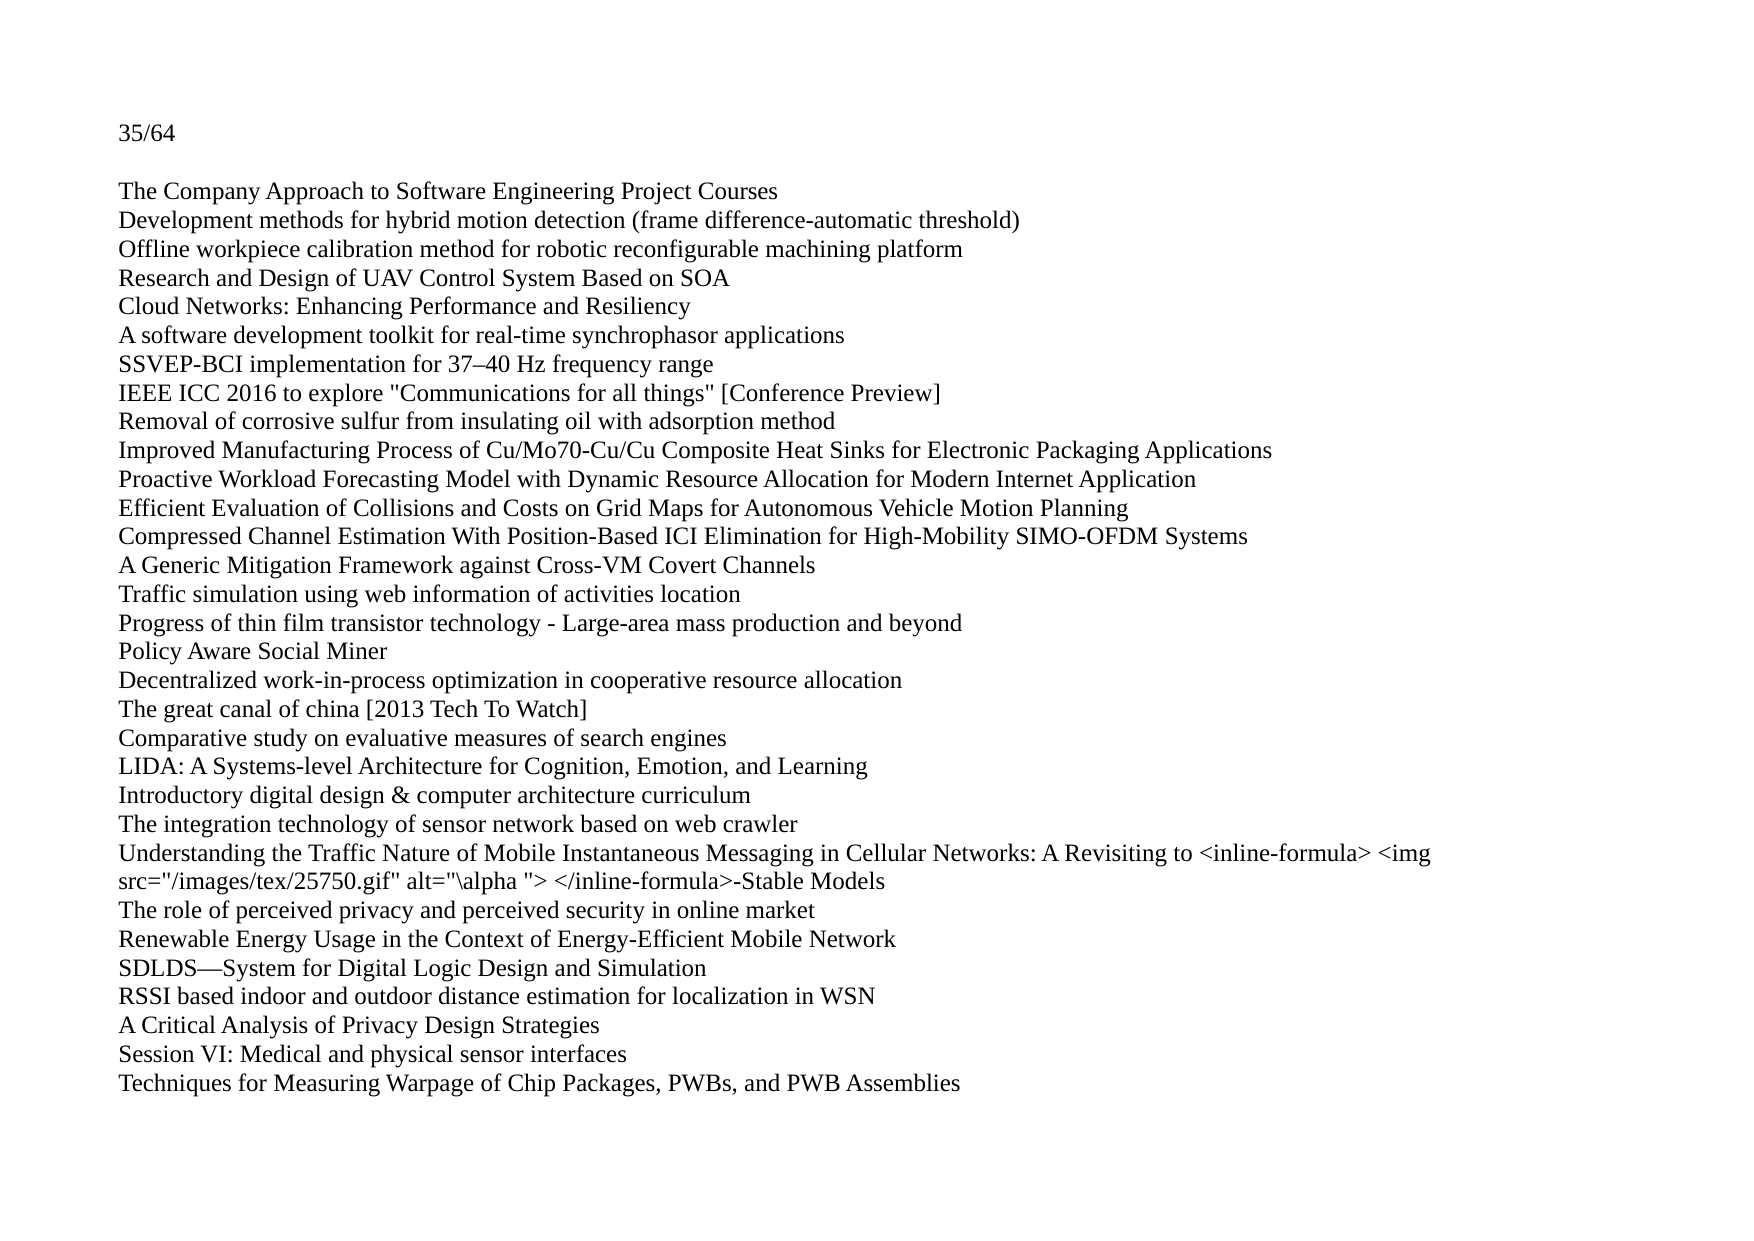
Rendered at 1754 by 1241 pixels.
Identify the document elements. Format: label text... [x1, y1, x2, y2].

text Improved Manufacturing Process of Cu/Mo70-Cu/Cu Composite Heat Sinks for Electronic Packaging Applications [118, 435, 1636, 464]
text A software development toolkit for real-time synchrophasor applications [118, 320, 1636, 349]
text Traffic simulation using web information of activities location [118, 579, 1636, 608]
text IEEE ICC 2016 to explore "Communications for all things" [Conference Preview] [118, 378, 1636, 406]
text The Company Approach to Software Engineering Project Courses [118, 176, 1636, 205]
text LIDA: A Systems-level Architecture for Cognition, Emotion, and Learning [118, 751, 1636, 780]
text Techniques for Measuring Warpage of Chip Packages, PWBs, and PWB Assemblies [118, 1068, 1636, 1096]
text A Generic Mitigation Framework against Cross-VM Covert Channels [118, 550, 1636, 579]
text Development methods for hybrid motion detection (frame difference-automatic threshold) [118, 205, 1636, 234]
text SSVEP-BCI implementation for 37–40 Hz frequency range [118, 349, 1636, 378]
text Cloud Networks: Enhancing Performance and Resiliency [118, 291, 1636, 320]
text Renewable Energy Usage in the Context of Energy-Efficient Mobile Network [118, 924, 1636, 953]
text Understanding the Traffic Nature of Mobile Instantaneous Messaging in Cellular Networks: A Revisiting to <inline-formula> <img src="/images/tex/25750.gif" alt="\alpha "> </inline-formula>-Stable Models [118, 838, 1636, 895]
text Proactive Workload Forecasting Model with Dynamic Resource Allocation for Modern Internet Application [118, 464, 1636, 493]
text SDLDS—System for Digital Logic Design and Simulation [118, 953, 1636, 981]
text Session VI: Medical and physical sensor interfaces [118, 1039, 1636, 1068]
text RSSI based indoor and outdoor distance estimation for localization in WSN [118, 981, 1636, 1010]
text Decentralized work-in-process optimization in cooperative resource allocation [118, 665, 1636, 694]
text Removal of corrosive sulfur from insulating oil with adsorption method [118, 406, 1636, 435]
text Introductory digital design & computer architecture curriculum [118, 780, 1636, 809]
text Offline workpiece calibration method for robotic reconfigurable machining platform [118, 234, 1636, 263]
text Policy Aware Social Miner [118, 636, 1636, 665]
text The integration technology of sensor network based on web crawler [118, 809, 1636, 838]
text Comparative study on evaluative measures of search engines [118, 723, 1636, 751]
text A Critical Analysis of Privacy Design Strategies [118, 1010, 1636, 1039]
text Efficient Evaluation of Collisions and Costs on Grid Maps for Autonomous Vehicle Motion Planning [118, 493, 1636, 521]
text Compressed Channel Estimation With Position-Based ICI Elimination for High-Mobility SIMO-OFDM Systems [118, 521, 1636, 550]
text Progress of thin film transistor technology - Large-area mass production and beyond [118, 608, 1636, 636]
text Research and Design of UAV Control System Based on SOA [118, 263, 1636, 291]
text The great canal of china [2013 Tech To Watch] [118, 694, 1636, 723]
text The role of perceived privacy and perceived security in online market [118, 895, 1636, 924]
